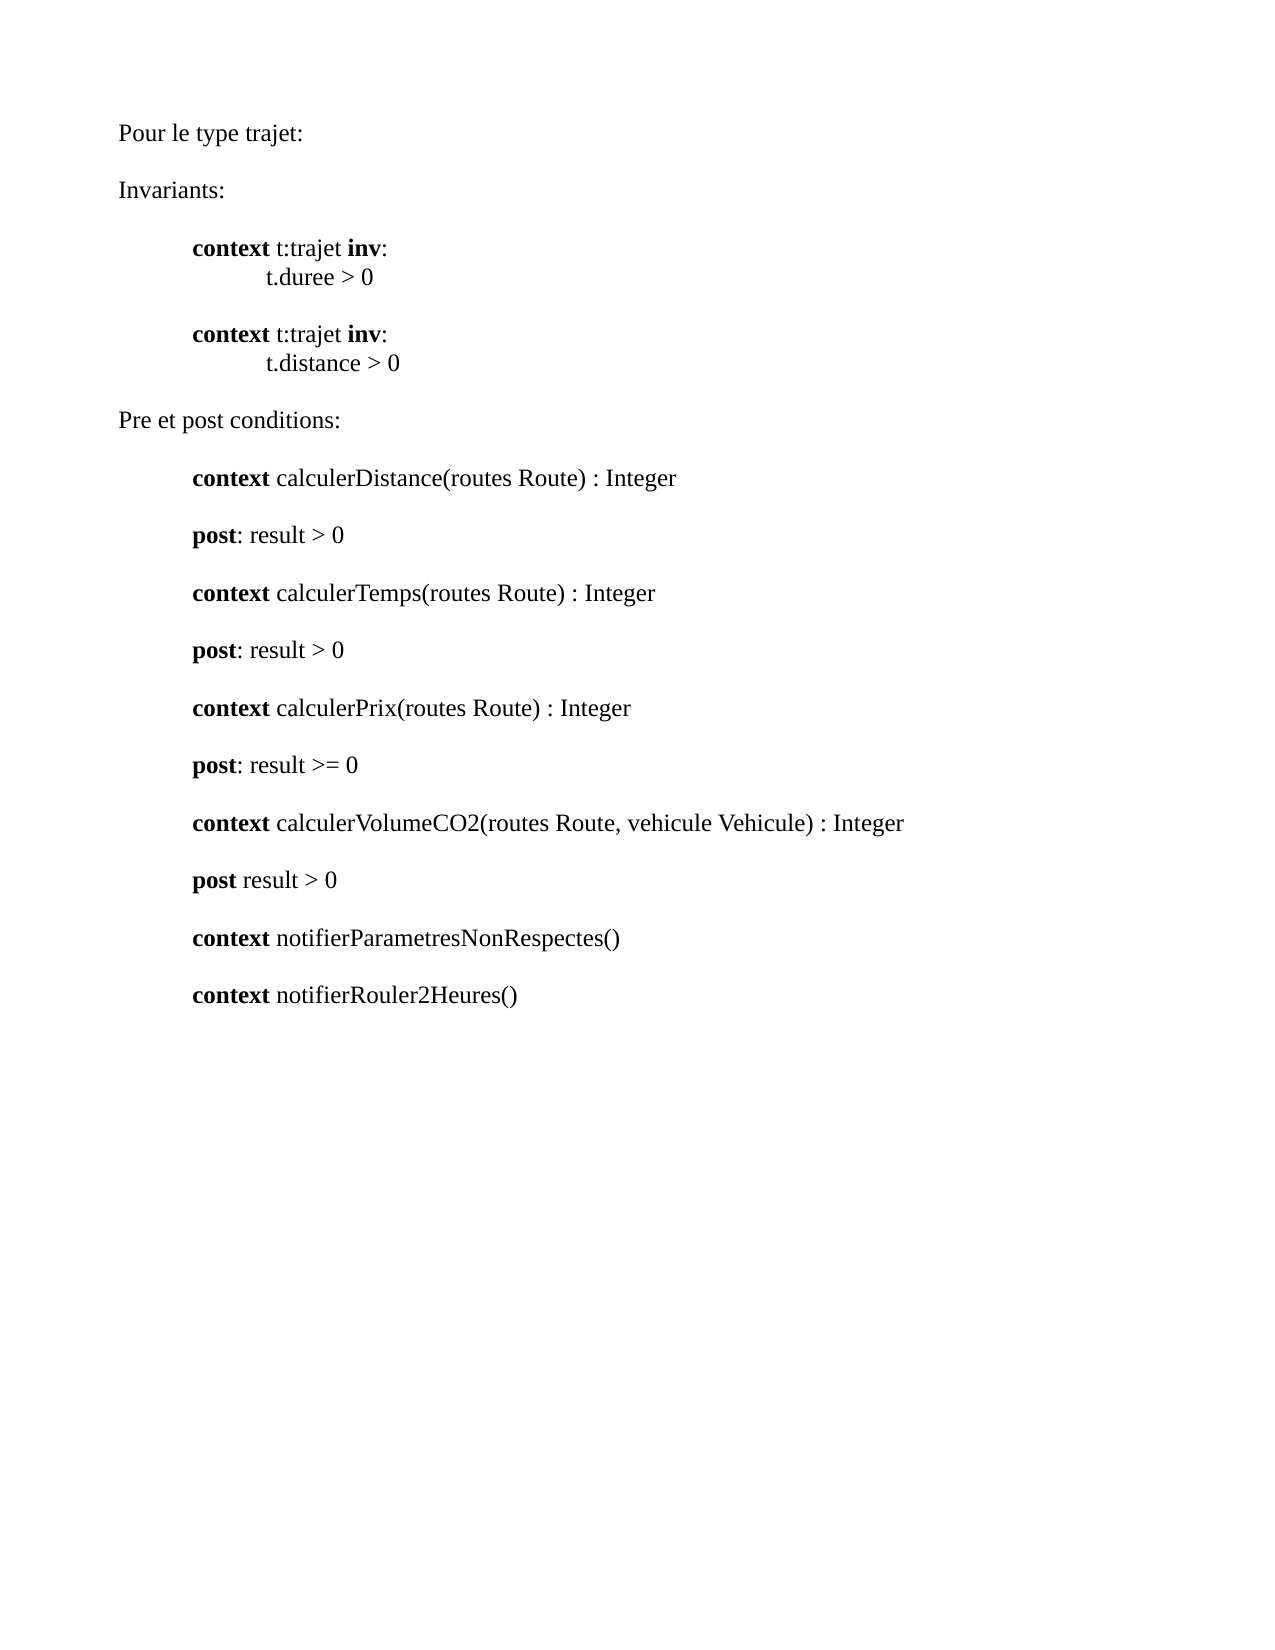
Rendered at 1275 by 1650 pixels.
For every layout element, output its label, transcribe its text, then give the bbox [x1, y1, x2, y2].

text post: result >= 0 [118, 751, 1157, 779]
text post result > 0 [118, 866, 1157, 894]
text context calculerTemps(routes Route) : Integer [118, 578, 1157, 607]
text context t:trajet inv: [118, 319, 1157, 348]
text t.distance > 0 [118, 348, 1157, 377]
text context calculerDistance(routes Route) : Integer [118, 463, 1157, 492]
text context notifierRouler2Heures() [118, 981, 1157, 1009]
text post: result > 0 [118, 636, 1157, 664]
text Pre et post conditions: [118, 406, 1157, 434]
text Invariants: [118, 176, 1157, 204]
text context notifierParametresNonRespectes() [118, 923, 1157, 952]
text post: result > 0 [118, 521, 1157, 549]
text context t:trajet inv: [118, 233, 1157, 262]
text context calculerPrix(routes Route) : Integer [118, 693, 1157, 722]
text t.duree > 0 [118, 262, 1157, 291]
text Pour le type trajet: [118, 118, 1157, 147]
text context calculerVolumeCO2(routes Route, vehicule Vehicule) : Integer [118, 808, 1157, 837]
